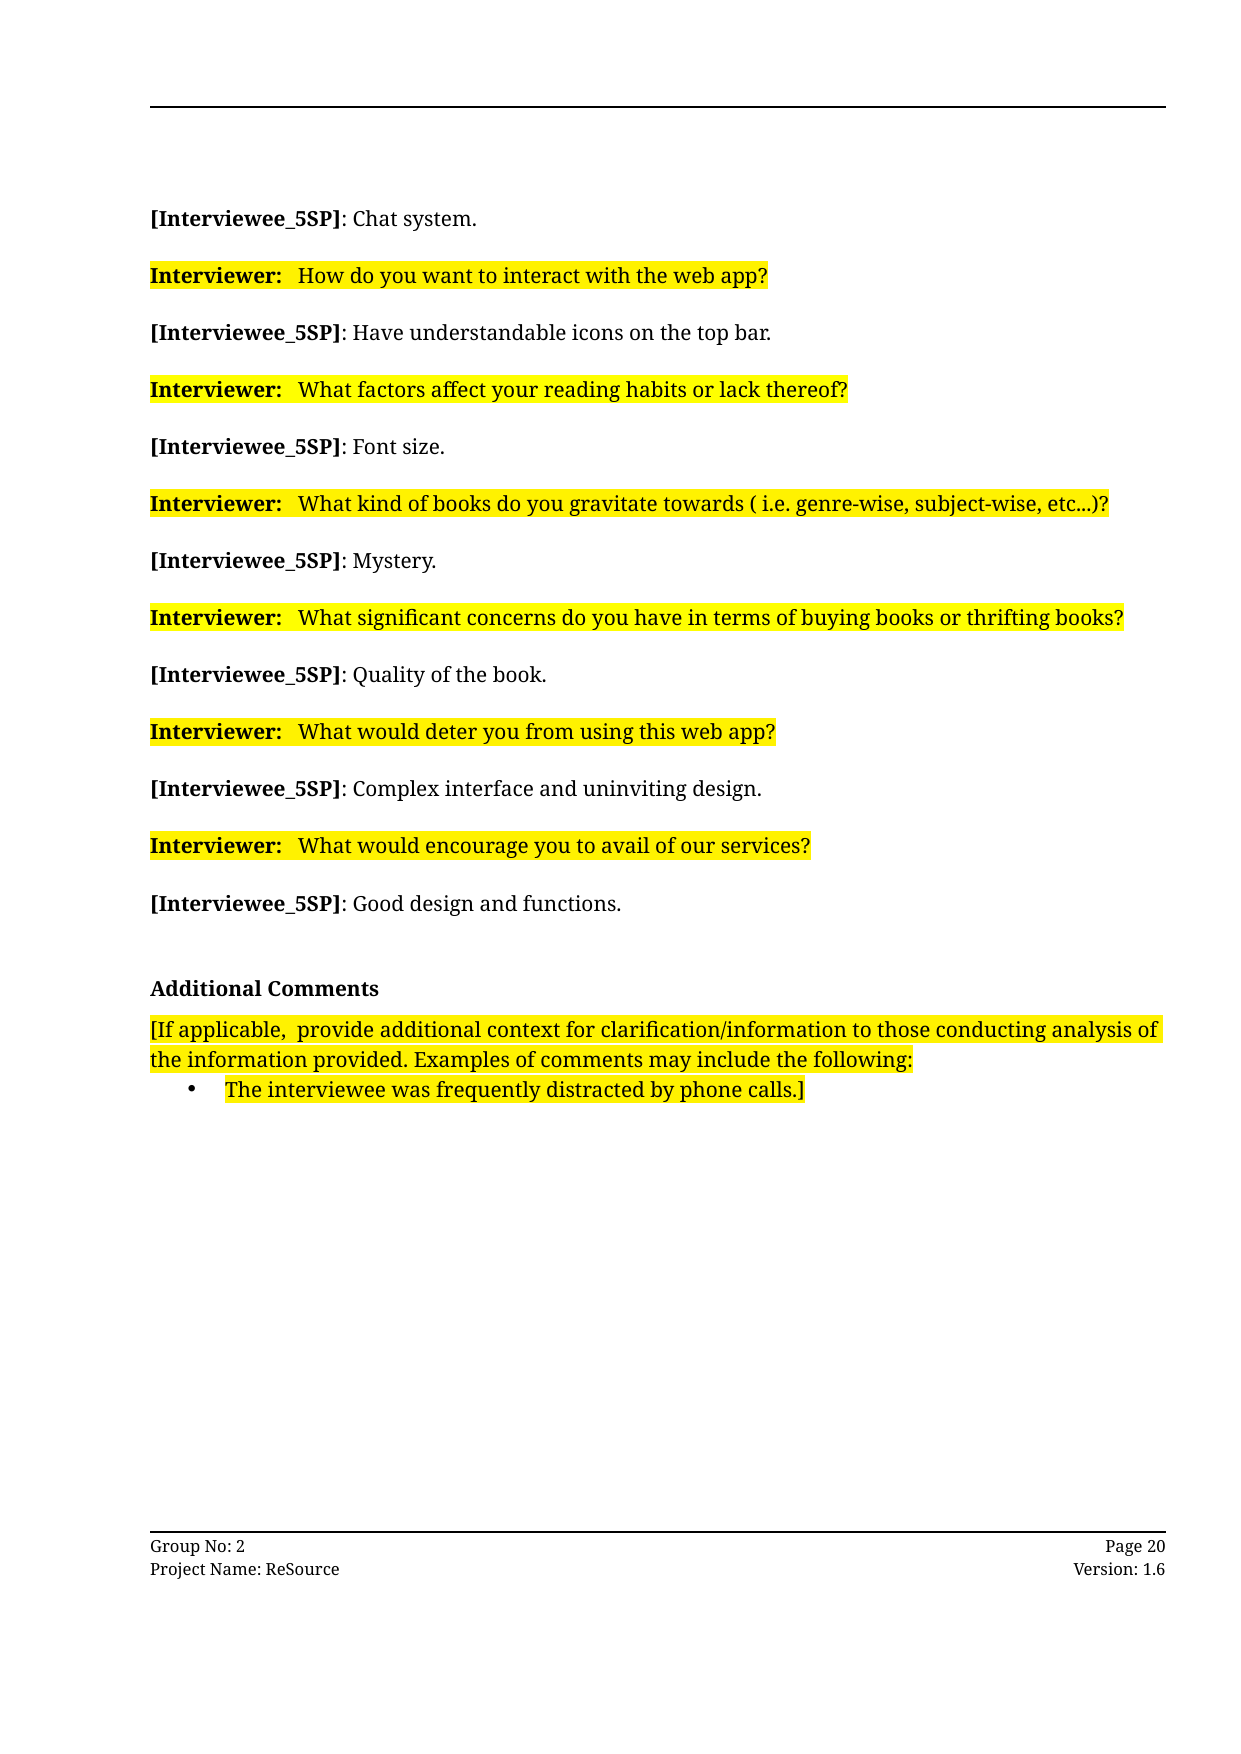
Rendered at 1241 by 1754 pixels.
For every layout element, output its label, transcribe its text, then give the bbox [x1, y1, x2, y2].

text [Interviewee_5SP]: Good design and functions. [150, 889, 1166, 917]
text Interviewer: What factors affect your reading habits or lack thereof? [150, 375, 1166, 403]
text [Interviewee_5SP]: Have understandable icons on the top bar. [150, 318, 1166, 346]
text Interviewer: How do you want to interact with the web app? [150, 261, 1166, 289]
text [Interviewee_5SP]: Quality of the book. [150, 660, 1166, 689]
text [Interviewee_5SP]: Font size. [150, 432, 1166, 461]
text [Interviewee_5SP]: Mystery. [150, 546, 1166, 574]
text Interviewer: What significant concerns do you have in terms of buying books or thrifting books? [150, 603, 1166, 631]
list The interviewee was frequently distracted by phone calls.] [187, 1075, 1166, 1103]
text [Interviewee_5SP]: Chat system. [150, 204, 1166, 232]
text Interviewer: What would deter you from using this web app? [150, 717, 1166, 746]
text [If applicable, provide additional context for clarification/information to those conducting analysis of the information provided. Examples of comments may include the following: [150, 1015, 1166, 1073]
text Interviewer: What would encourage you to avail of our services? [150, 831, 1166, 860]
text [Interviewee_5SP]: Complex interface and uninviting design. [150, 774, 1166, 803]
text Additional Comments [150, 974, 1166, 1002]
text Interviewer: What kind of books do you gravitate towards ( i.e. genre-wise, subject-wise, etc...)? [150, 489, 1166, 517]
